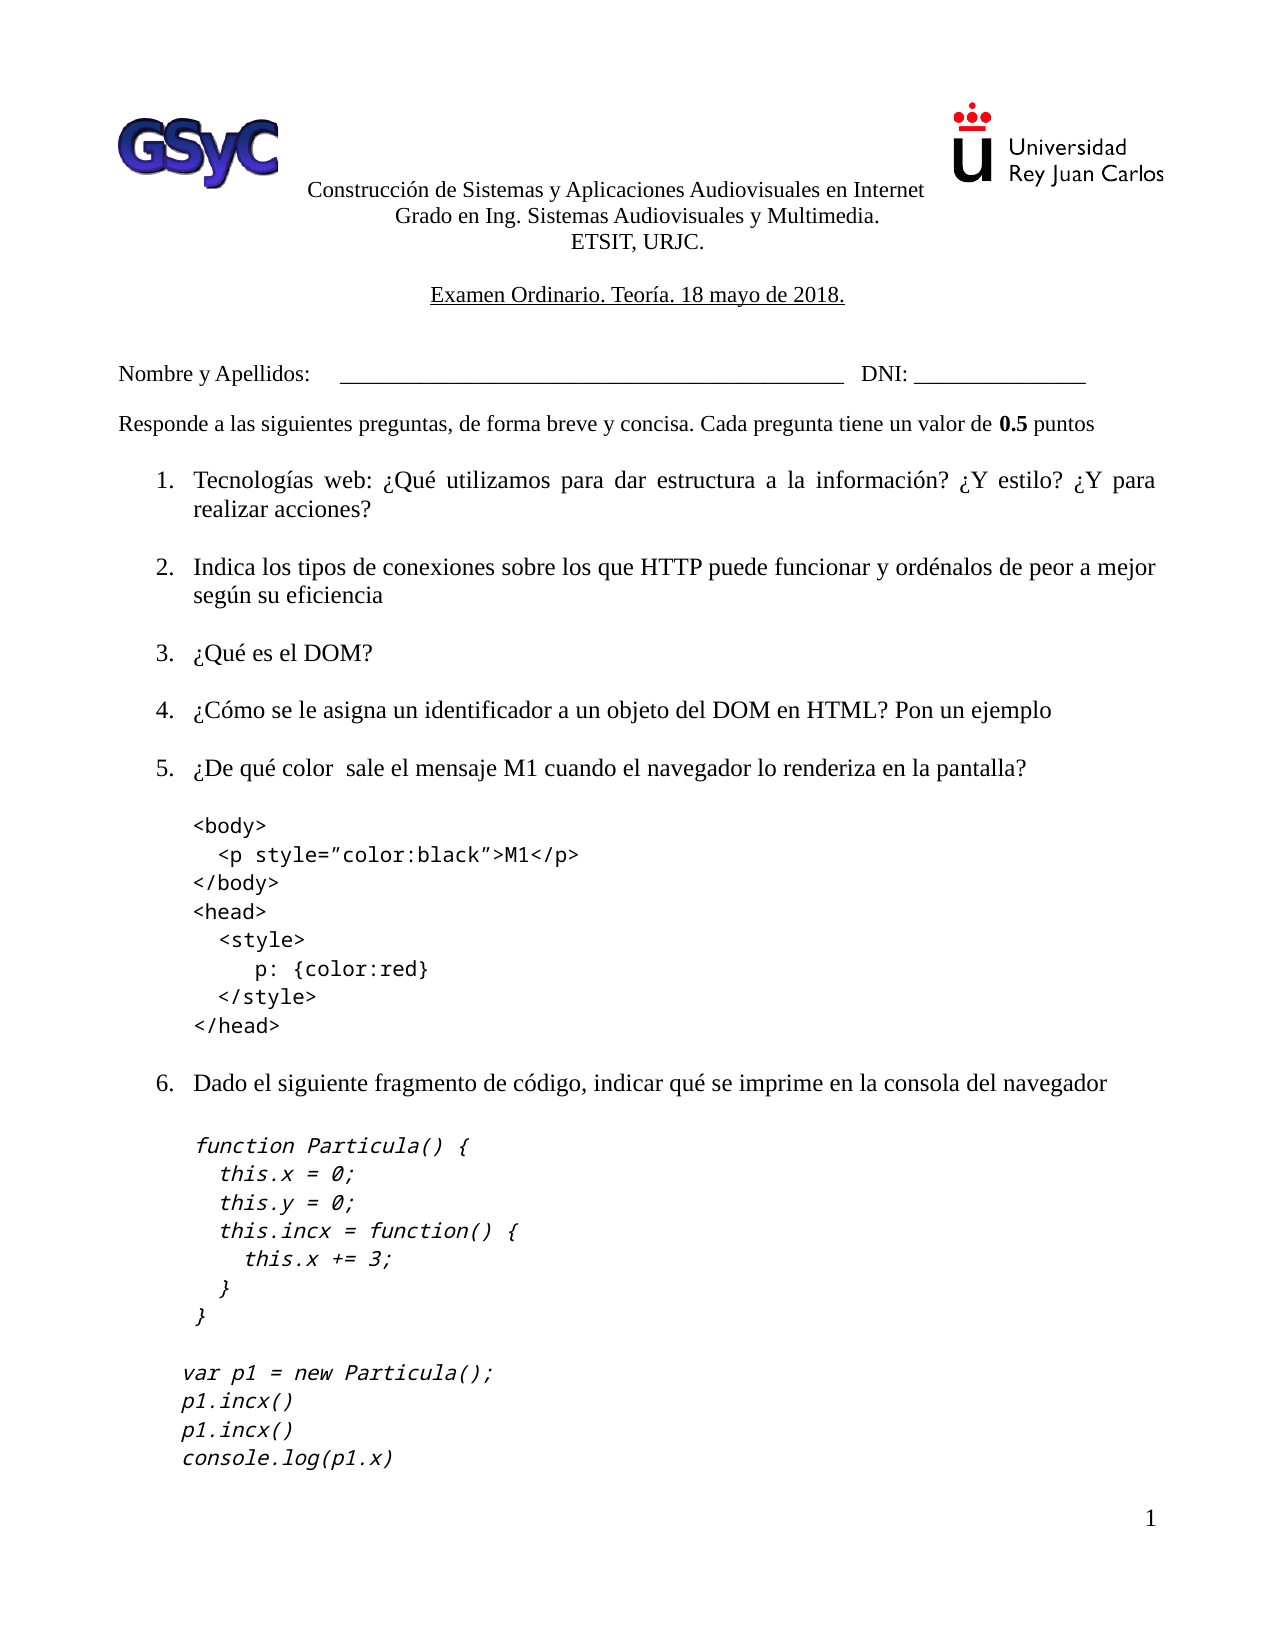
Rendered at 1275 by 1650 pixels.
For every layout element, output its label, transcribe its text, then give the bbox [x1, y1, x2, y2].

text </head> [118, 1011, 1157, 1039]
text Nombre y Apellidos: ____________________________________________ DNI: _______________ [118, 360, 1157, 386]
list Indica los tipos de conexiones sobre los que HTTP puede funcionar y ordénalos de peor a mejor según su eficiencia [156, 552, 1157, 609]
text p1.incx() [118, 1387, 1157, 1415]
text <body> [118, 811, 1157, 840]
text <head> [118, 897, 1157, 925]
list Dado el siguiente fragmento de código, indicar qué se imprime en la consola del navegador [156, 1068, 1157, 1097]
text this.x = 0; [118, 1159, 1157, 1188]
text } [118, 1301, 1157, 1330]
text this.y = 0; [118, 1188, 1157, 1216]
text </body> [118, 868, 1157, 897]
text p1.incx() [118, 1415, 1157, 1443]
text this.x += 3; [118, 1244, 1157, 1273]
text Responde a las siguientes preguntas, de forma breve y concisa. Cada pregunta tiene un valor de 0.5 puntos [118, 411, 1157, 437]
text <p style=”color:black”>M1</p> [118, 840, 1157, 868]
list ¿Cómo se le asigna un identificador a un objeto del DOM en HTML? Pon un ejemplo [156, 696, 1157, 724]
text ETSIT, URJC. [118, 228, 1157, 255]
list function Particula() { [156, 1131, 1157, 1159]
text Examen Ordinario. Teoría. 18 mayo de 2018. [118, 281, 1157, 307]
text p: {color:red} [118, 954, 1157, 982]
text } [118, 1273, 1157, 1301]
text console.log(p1.x) [118, 1443, 1157, 1472]
picture [953, 102, 1164, 187]
list ¿De qué color sale el mensaje M1 cuando el navegador lo renderiza en la pantalla? [156, 753, 1157, 782]
text var p1 = new Particula(); [118, 1358, 1157, 1387]
text Grado en Ing. Sistemas Audiovisuales y Multimedia. [118, 202, 1157, 228]
text </style> [118, 982, 1157, 1011]
text this.incx = function() { [118, 1216, 1157, 1244]
picture [118, 118, 279, 189]
list Tecnologías web: ¿Qué utilizamos para dar estructura a la información? ¿Y estilo? ¿Y para realizar acciones? [156, 466, 1157, 523]
text Construcción de Sistemas y Aplicaciones Audiovisuales en Internet [118, 176, 1157, 202]
text <style> [118, 925, 1157, 954]
list ¿Qué es el DOM? [156, 638, 1157, 667]
